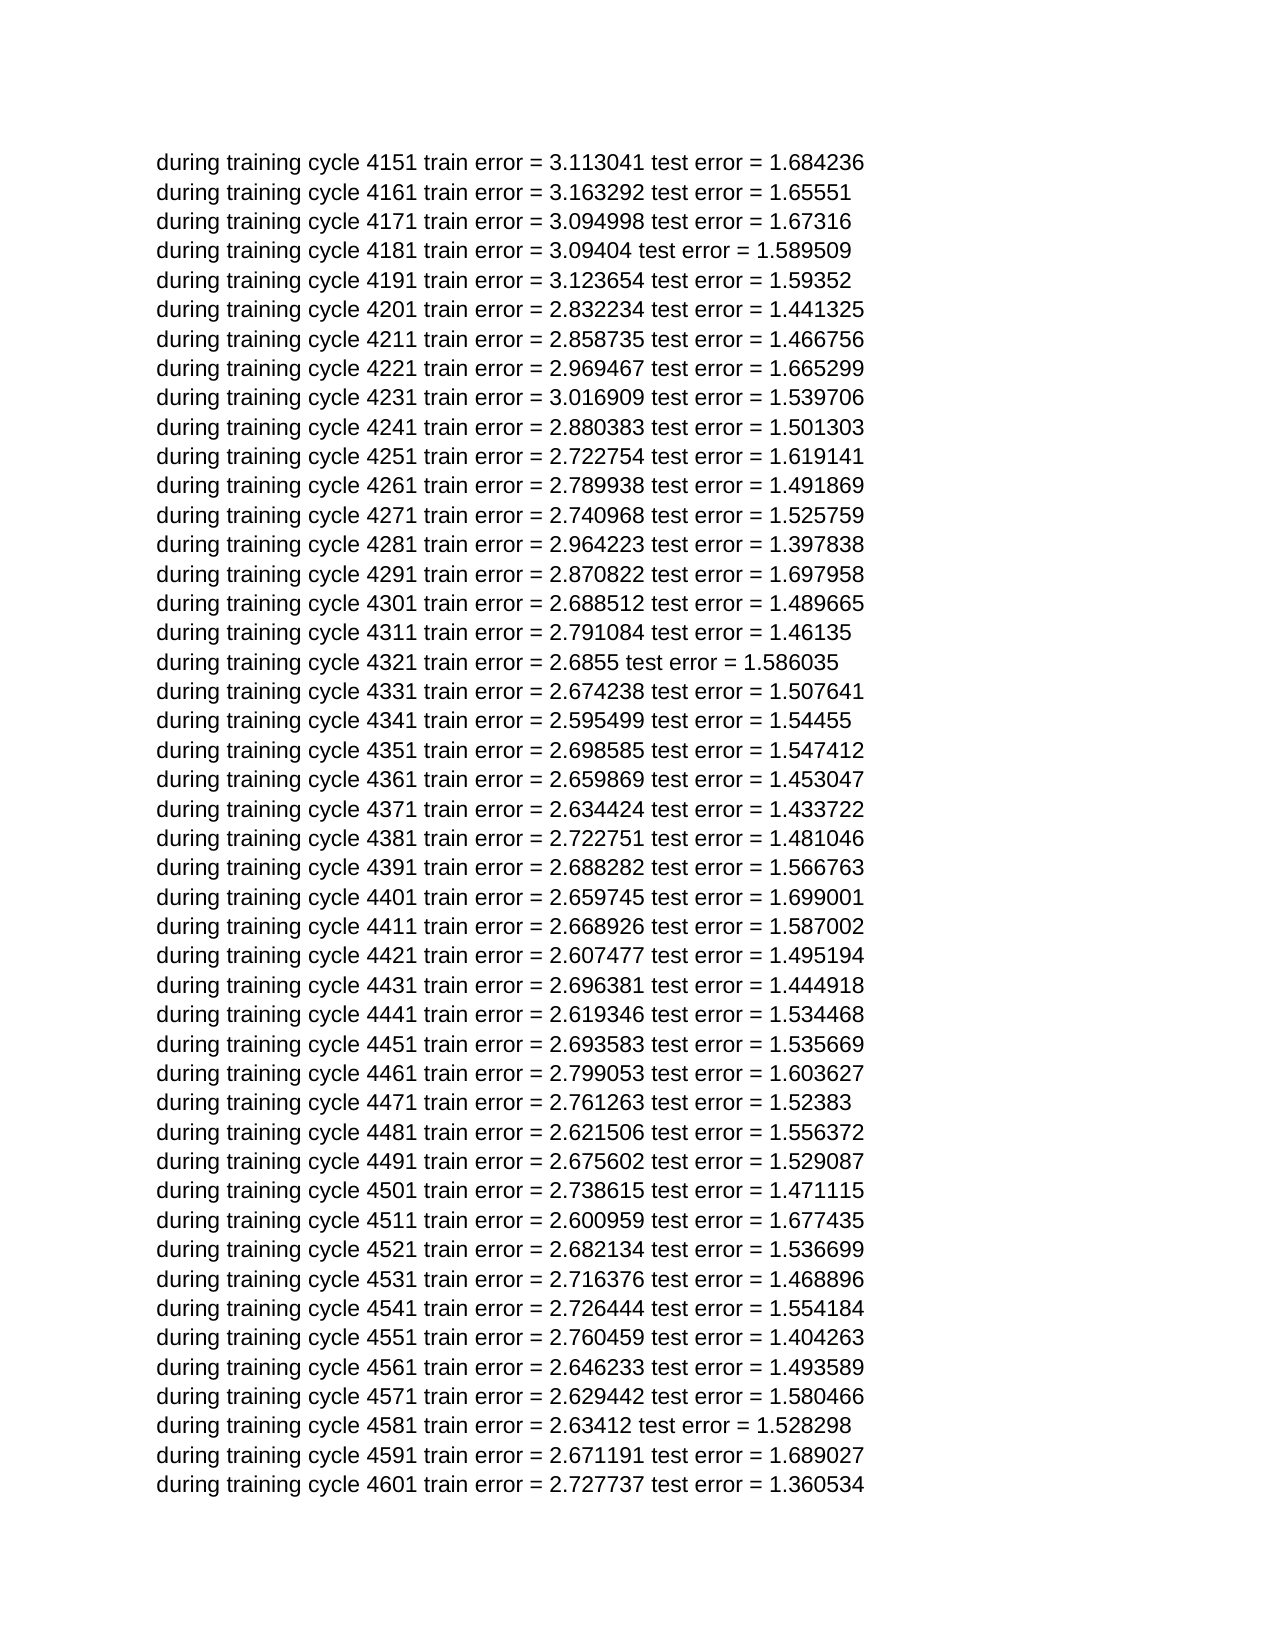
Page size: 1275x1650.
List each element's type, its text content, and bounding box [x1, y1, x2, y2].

text during training cycle 4461 train error = 2.799053 test error = 1.603627 [150, 1061, 1125, 1086]
text during training cycle 4251 train error = 2.722754 test error = 1.619141 [150, 444, 1125, 469]
text during training cycle 4601 train error = 2.727737 test error = 1.360534 [150, 1472, 1125, 1497]
text during training cycle 4591 train error = 2.671191 test error = 1.689027 [150, 1442, 1125, 1468]
text during training cycle 4261 train error = 2.789938 test error = 1.491869 [150, 473, 1125, 499]
text during training cycle 4301 train error = 2.688512 test error = 1.489665 [150, 591, 1125, 616]
text during training cycle 4191 train error = 3.123654 test error = 1.59352 [150, 267, 1125, 293]
text during training cycle 4321 train error = 2.6855 test error = 1.586035 [150, 649, 1125, 675]
text during training cycle 4391 train error = 2.688282 test error = 1.566763 [150, 855, 1125, 881]
text during training cycle 4281 train error = 2.964223 test error = 1.397838 [150, 532, 1125, 557]
text during training cycle 4241 train error = 2.880383 test error = 1.501303 [150, 414, 1125, 440]
text during training cycle 4551 train error = 2.760459 test error = 1.404263 [150, 1325, 1125, 1351]
text during training cycle 4351 train error = 2.698585 test error = 1.547412 [150, 737, 1125, 763]
text during training cycle 4371 train error = 2.634424 test error = 1.433722 [150, 796, 1125, 822]
text during training cycle 4441 train error = 2.619346 test error = 1.534468 [150, 1002, 1125, 1027]
text during training cycle 4171 train error = 3.094998 test error = 1.67316 [150, 209, 1125, 234]
text during training cycle 4161 train error = 3.163292 test error = 1.65551 [150, 179, 1125, 205]
text during training cycle 4201 train error = 2.832234 test error = 1.441325 [150, 297, 1125, 322]
text during training cycle 4411 train error = 2.668926 test error = 1.587002 [150, 914, 1125, 939]
text during training cycle 4221 train error = 2.969467 test error = 1.665299 [150, 356, 1125, 381]
text during training cycle 4521 train error = 2.682134 test error = 1.536699 [150, 1237, 1125, 1262]
text during training cycle 4341 train error = 2.595499 test error = 1.54455 [150, 708, 1125, 734]
text during training cycle 4531 train error = 2.716376 test error = 1.468896 [150, 1266, 1125, 1292]
text during training cycle 4231 train error = 3.016909 test error = 1.539706 [150, 385, 1125, 411]
text during training cycle 4311 train error = 2.791084 test error = 1.46135 [150, 620, 1125, 646]
text during training cycle 4481 train error = 2.621506 test error = 1.556372 [150, 1119, 1125, 1145]
text during training cycle 4501 train error = 2.738615 test error = 1.471115 [150, 1178, 1125, 1204]
text during training cycle 4151 train error = 3.113041 test error = 1.684236 [150, 150, 1125, 176]
text during training cycle 4511 train error = 2.600959 test error = 1.677435 [150, 1207, 1125, 1233]
text during training cycle 4561 train error = 2.646233 test error = 1.493589 [150, 1354, 1125, 1380]
text during training cycle 4581 train error = 2.63412 test error = 1.528298 [150, 1413, 1125, 1439]
text during training cycle 4331 train error = 2.674238 test error = 1.507641 [150, 679, 1125, 704]
text during training cycle 4381 train error = 2.722751 test error = 1.481046 [150, 826, 1125, 851]
text during training cycle 4271 train error = 2.740968 test error = 1.525759 [150, 502, 1125, 528]
text during training cycle 4571 train error = 2.629442 test error = 1.580466 [150, 1384, 1125, 1409]
text during training cycle 4361 train error = 2.659869 test error = 1.453047 [150, 767, 1125, 792]
text during training cycle 4421 train error = 2.607477 test error = 1.495194 [150, 943, 1125, 969]
text during training cycle 4541 train error = 2.726444 test error = 1.554184 [150, 1296, 1125, 1321]
text during training cycle 4401 train error = 2.659745 test error = 1.699001 [150, 884, 1125, 910]
text during training cycle 4291 train error = 2.870822 test error = 1.697958 [150, 561, 1125, 587]
text during training cycle 4431 train error = 2.696381 test error = 1.444918 [150, 972, 1125, 998]
text during training cycle 4451 train error = 2.693583 test error = 1.535669 [150, 1031, 1125, 1057]
text during training cycle 4471 train error = 2.761263 test error = 1.52383 [150, 1090, 1125, 1116]
text during training cycle 4491 train error = 2.675602 test error = 1.529087 [150, 1149, 1125, 1174]
text during training cycle 4211 train error = 2.858735 test error = 1.466756 [150, 326, 1125, 352]
text during training cycle 4181 train error = 3.09404 test error = 1.589509 [150, 238, 1125, 264]
